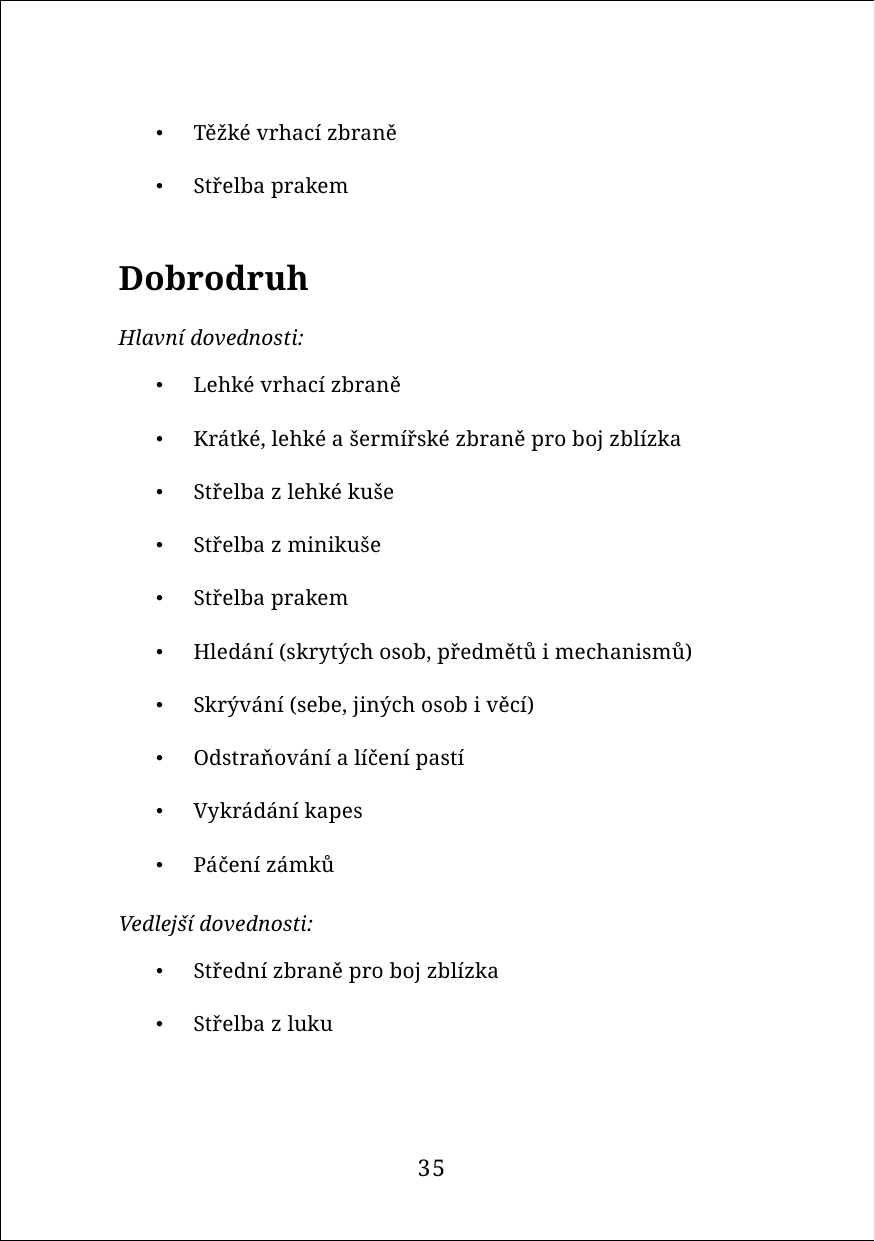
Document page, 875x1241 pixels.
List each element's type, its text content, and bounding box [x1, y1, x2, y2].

list Páčení zámků [156, 850, 756, 878]
list Lehké vrhací zbraně [156, 371, 756, 399]
list Skrývání (sebe, jiných osob i věcí) [156, 690, 756, 718]
list Odstraňování a líčení pastí [156, 743, 756, 772]
list Krátké, lehké a šermířské zbraně pro boj zblízka [156, 424, 756, 452]
subtitle Dobrodruh [118, 254, 756, 300]
list Vykrádání kapes [156, 796, 756, 825]
list Střelba prakem [156, 583, 756, 612]
list Střelba z lehké kuše [156, 477, 756, 506]
list Střelba prakem [156, 171, 756, 200]
text Hlavní dovednosti: [118, 323, 756, 352]
list Hledání (skrytých osob, předmětů i mechanismů) [156, 637, 756, 665]
text Vedlejší dovednosti: [118, 909, 756, 937]
list Střelba z luku [156, 1009, 756, 1038]
list Střední zbraně pro boj zblízka [156, 956, 756, 984]
list Střelba z minikuše [156, 530, 756, 559]
list Těžké vrhací zbraně [156, 118, 756, 147]
